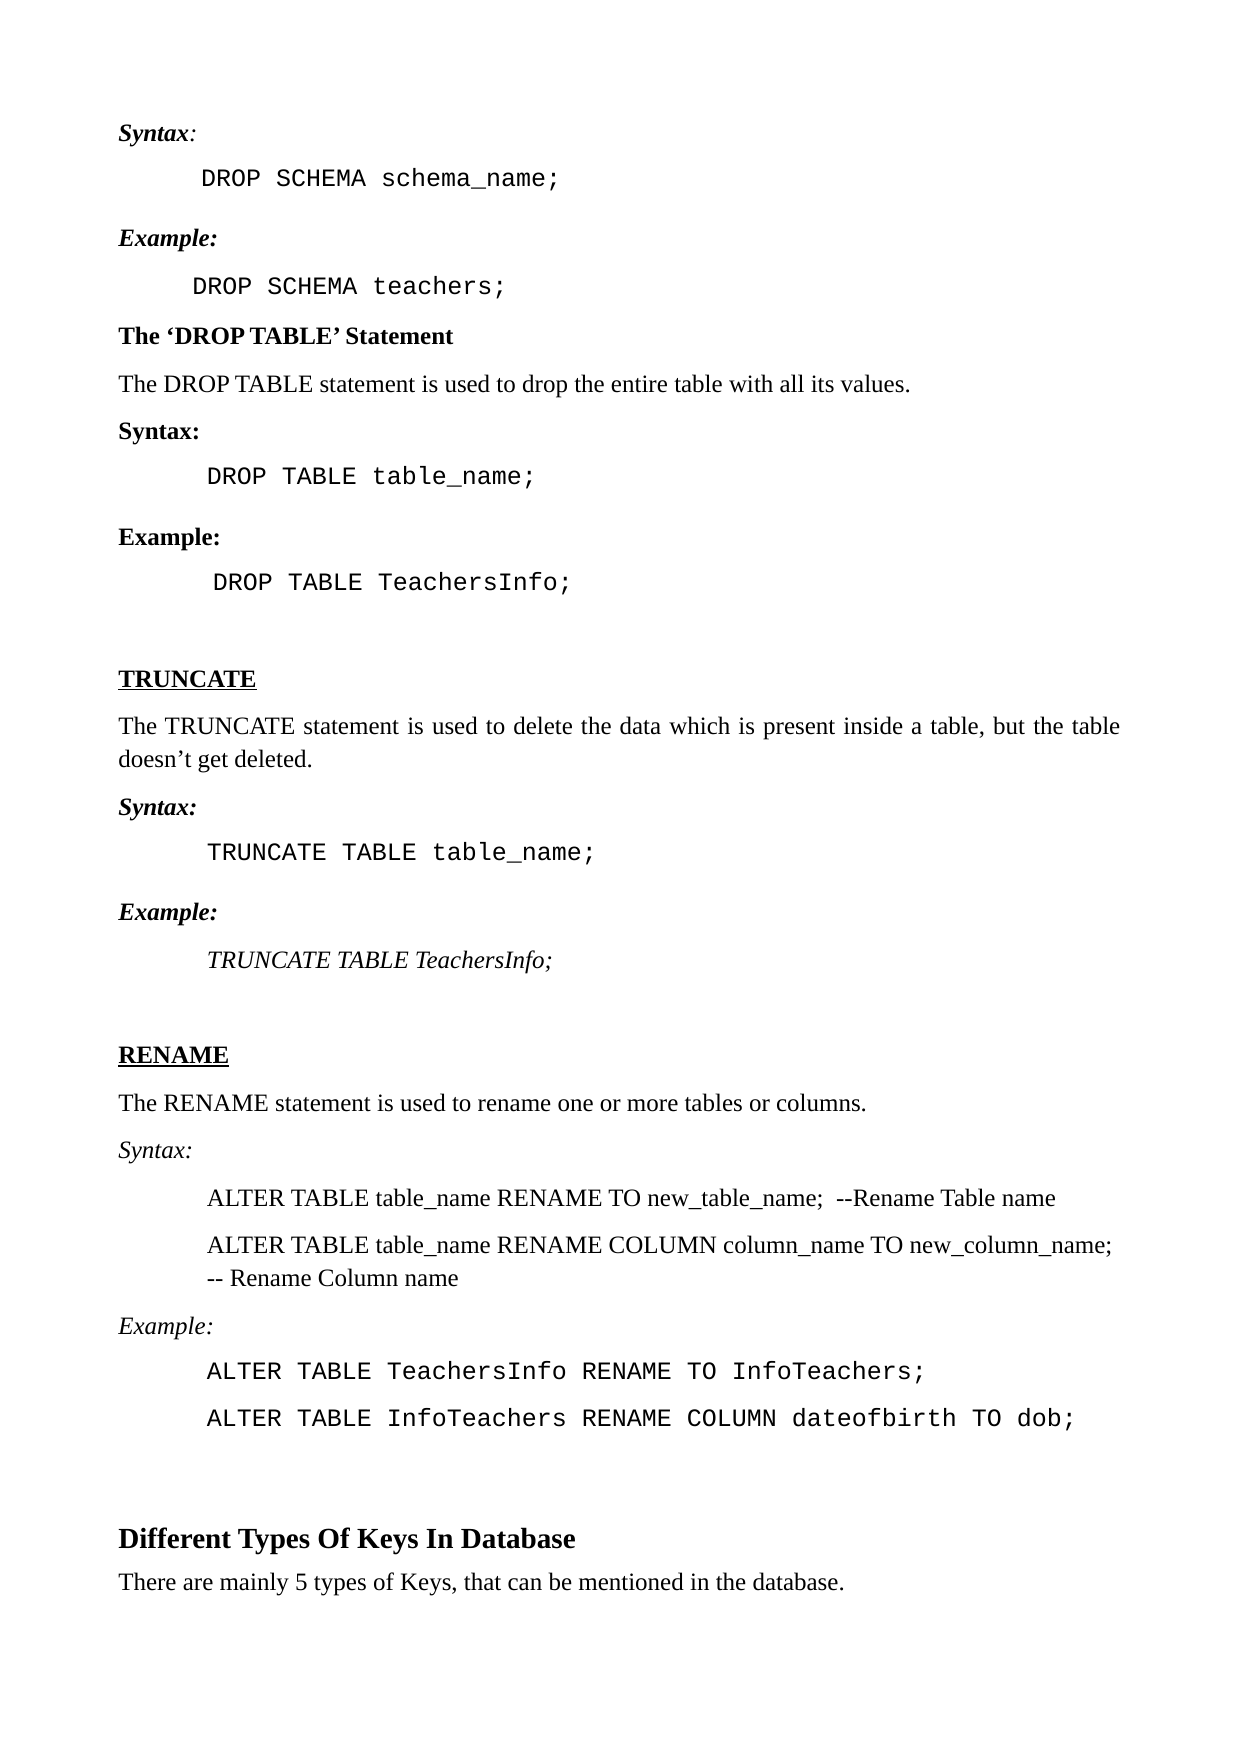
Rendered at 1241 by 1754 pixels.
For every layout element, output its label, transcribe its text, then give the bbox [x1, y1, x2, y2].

text DROP SCHEMA teachers; [118, 271, 1123, 302]
text ALTER TABLE table_name RENAME TO new_table_name; --Rename Table name [207, 1183, 1123, 1212]
text Example: [118, 522, 1123, 551]
text Syntax: [118, 118, 1123, 147]
text Example: [118, 897, 1123, 926]
text ALTER TABLE TeachersInfo RENAME TO InfoTeachers; [207, 1359, 1123, 1387]
text DROP TABLE TeachersInfo; [213, 569, 1123, 598]
text The ‘DROP TABLE’ Statement [118, 321, 1123, 350]
text ALTER TABLE table_name RENAME COLUMN column_name TO new_column_name; -- Rename Column name [207, 1231, 1123, 1292]
text TRUNCATE TABLE table_name; [207, 839, 1123, 868]
text TRUNCATE TABLE TeachersInfo; [207, 945, 1123, 974]
text Syntax: [118, 416, 1123, 445]
text The RENAME statement is used to rename one or more tables or columns. [118, 1088, 1123, 1116]
text Syntax: [118, 792, 1123, 821]
subtitle RENAME [118, 1040, 1123, 1069]
text ALTER TABLE InfoTeachers RENAME COLUMN dateofbirth TO dob; [207, 1406, 1123, 1434]
text There are mainly 5 types of Keys, that can be mentioned in the database. [118, 1567, 1123, 1596]
text The DROP TABLE statement is used to drop the entire table with all its values. [118, 369, 1123, 397]
text Syntax: [118, 1135, 1123, 1164]
text DROP TABLE table_name; [207, 464, 1123, 492]
subtitle Different Types Of Keys In Database [118, 1521, 1123, 1554]
text Example: [118, 1311, 1123, 1340]
text The TRUNCATE statement is used to delete the data which is present inside a table, but the table doesn’t get deleted. [118, 711, 1123, 773]
subtitle TRUNCATE [118, 664, 1123, 692]
text DROP SCHEMA schema_name; [201, 166, 1123, 194]
text Example: [118, 223, 1123, 252]
